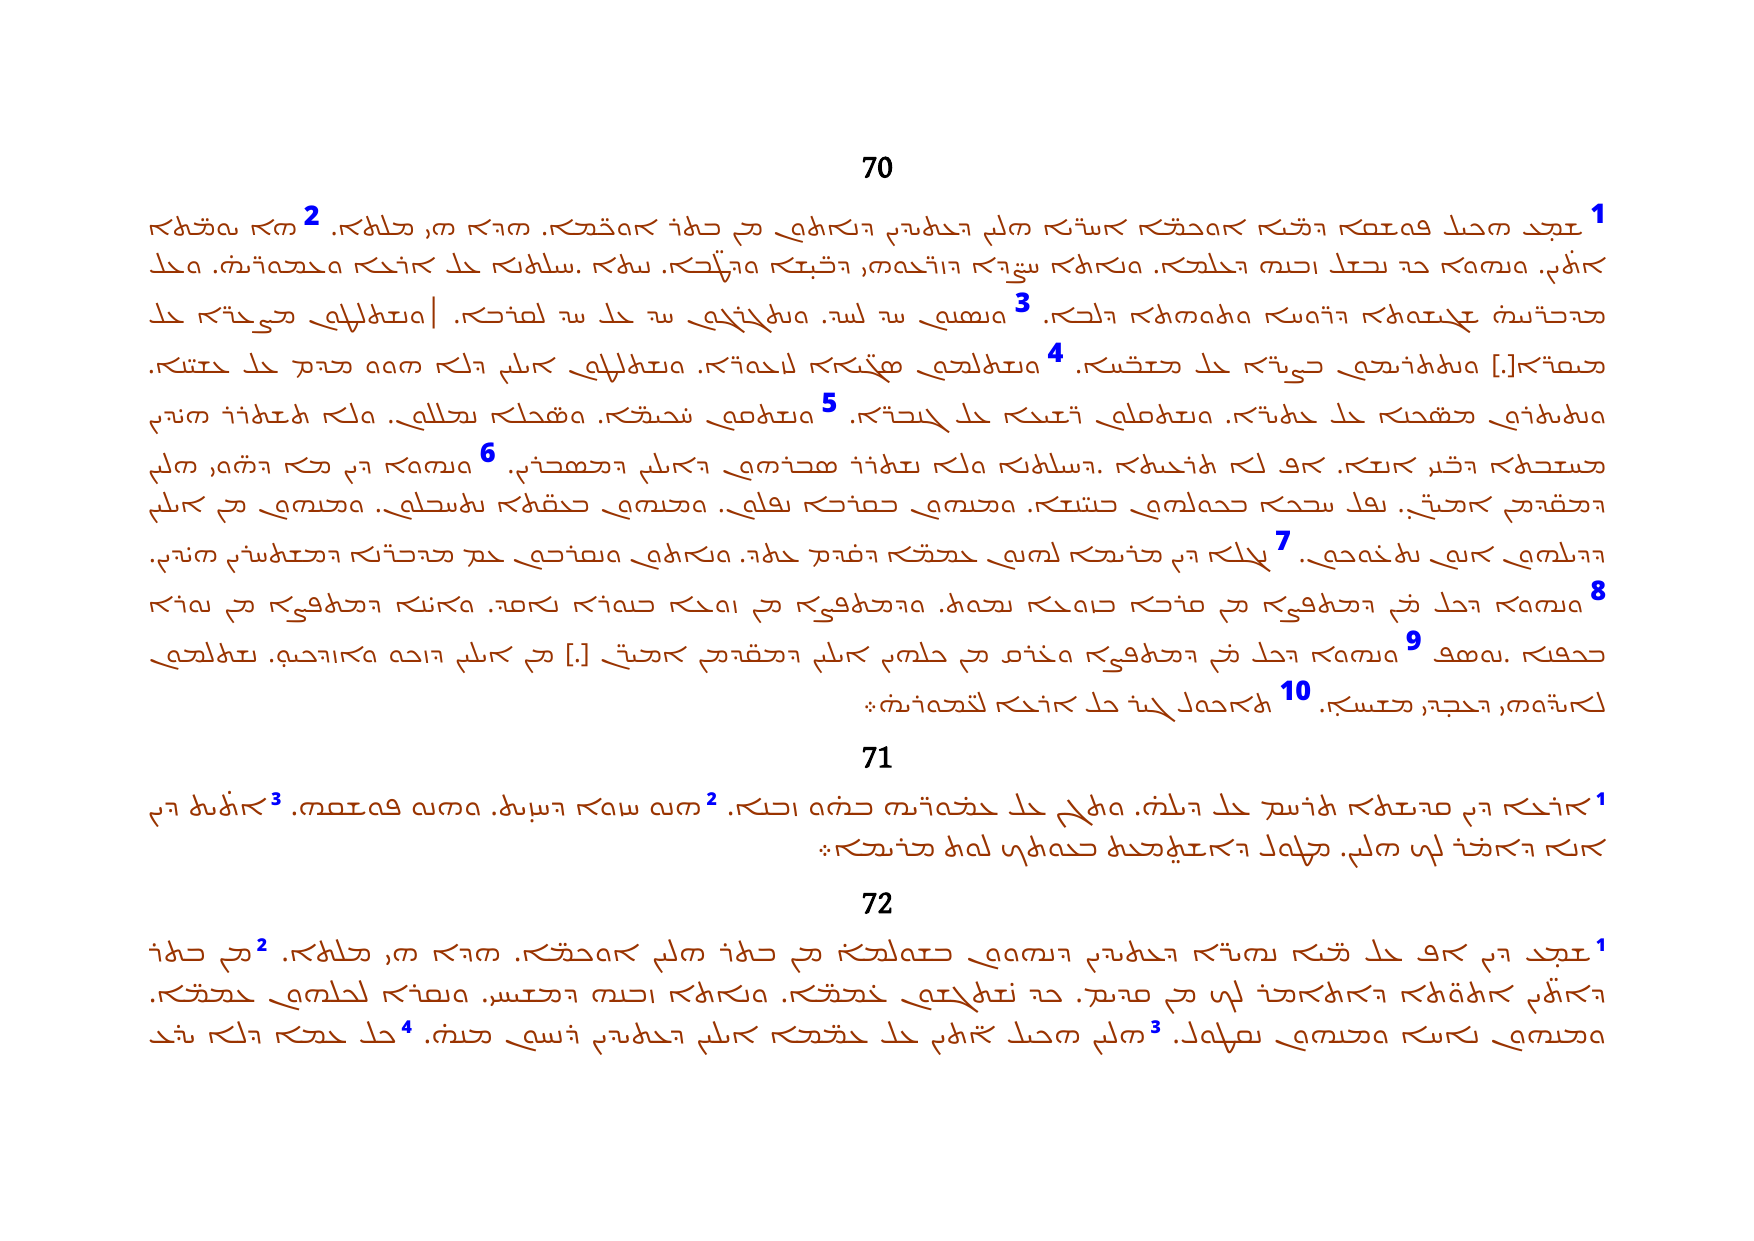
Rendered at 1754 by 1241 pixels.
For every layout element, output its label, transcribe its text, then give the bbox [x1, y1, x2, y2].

text 1 ܫܡ̣ܥ ܕܝܢ ܐܦ ܥܠ ܡ̈ܝܐ ܢܗܝܖ̈ܐ ܕܥܬܝܕܝܢ ܕܢܗܘܘܢ ܒܫܘܠܡܐ̇ ܡܢ ܒܬܪ ܗܠܝܢ ܐܘܟܡ̈ܐ. ܗܕܐ ܗܝ ܡܠܬܐ. 2 ܡܢ ܒܬܪ ܕܐܬ̈ܝܢ ܐܬܘ̈ܬܐ ܕܐܬܐܡܪ ܠܟ ܡܢ ܩܕܝܡ. ܟܕ ܢ̇ܫܬܓܫܘܢ ܥ̇ܡܡ̈ܐ. ܘܢܐܬܐ ܙܒܢܗ ܕܡܫܝܚܝ. ܘܢܩܪܐ ܠܟܠܗܘܢ ܥܡܡ̈ܐ. ܘܡܢܗܘܢ ܢܐܚܐ ܘܡܢܗܘܢ ܢܩܛܘܠ. 3 ܗܠܝܢ ܗܟܝܠ ܐ̈ܬܝܢ ܥܠ ܥܡ̈ܡܐ ܐܝܠܝܢ ܕܥܬܝܕܝܢ ܕ̇ܢܚܘܢ ܡܢܗ̇. 4 ܟܠ ܥܡܐ ܕܠܐ ܝܕ̇ܥ [148, 934, 1606, 1058]
text 1 ܫܡ̣ܥ ܗܟܝܠ ܦܘܫܩܐ ܕܡ̈ܝܐ ܐܘܟܡ̈ܐ ܐܚܖ̈ܝܐ ܗܠܝܢ ܕܥܬܝܕܝܢ ܕܢܐܬܘܢ ܡܢ ܒܬܪ ܐܘܟ̈ܡܐ. ܗܕܐ ܗܝ ܡܠܬܐ. 2 ܗܐ ܝܘܡ̈ܬܐ ܐܬ̇ܝܢ. ܘܢܗܘܐ ܟܕ ܢܒܫܠ ܙܒܢܗ ܕܥܠܡܐ. ܘܢܐܬܐ ܚܨ̈ܕܐ ܕܙܖ̈ܥܘܗܝ ܕܒ̈ܝ̣ܫܐ ܘܕܛ̈ܒܐ. ܢܝܬܐ .ܚܝܠܬܢܐ ܥܠ ܐܪܥܐ ܘܥܡܘܖ̈ܝܗ̇. ܘܥܠ ܡܕܒܖ̈ܢܝܗ̇ ܫܓܝܫܘܬܐ ܕܖ̈ܘܚܐ ܘܬܘܗܬܐ ܕܠܒܐ. 3 ܘܢܣܢܘܢ ܚܕ ܠܚܕ. ܘܢܬܓܪܓܘܢ ܚܕ ܥܠ ܚܕ ܠܩܪܒܐ. ׀ܘܢܫܬܠܛܘܢ ܡܨܥܖ̈ܐ ܥܠ ܡܝܩܖ̈ܐ[.] ܘܢܬܬܪܝܡܘܢ ܒܨܝܖ̈ܐ ܥܠ ܡܫܒ̈ܚܐ. 4 ܘܢܫܬܠܡܘܢ ܣܓ̈ܝܐܐ ܠܙܥܘܖ̈ܐ. ܘܢܫܬܠܛܘܢ ܐܝܠܝܢ ܕܠܐ ܗܘܘ ܡܕܡ ܥܠ ܥܫܝ̈ܢܐ. ܘܢܬܝܬܪܘܢ ܡܣ̈ܟܢܐ ܥܠ ܥܬܝܖ̈ܐ. ܘܢܫܬܩܠܘܢ ܖ̈ܫܝܥܐ ܥܠ ܓܢܒܖ̈ܐ. 5 ܘܢܫܬܩܘܢ ܚ̇ܟܝܡ̈ܐ. ܘܣ̈ܟܠܐ ܢܡܠܠܘܢ. ܘܠܐ ܬܫܬܪܪ ܗܝ̇ܕܝܢ ܡܚܫܒܬܐ ܕܒ̈ܢܝ ܐܢܫܐ. ܐܦ ܠܐ ܬܪܥܝܬܐ .ܕܚܝܠܬܢܐ ܘܠܐ ܢܫܬܪܪ ܣܒܪܗܘܢ ܕܐܝܠܝܢ ܕܡܣܒܪܝܢ. 6 ܘܢܗܘܐ ܕܝܢ ܡܐ ܕܗ̈ܘܝ ܗܠܝܢ ܕܡܩ̈ܕܡܢ ܐܡܝܖ̈ܢ̣. ܢܦܠ ܚܒܟܐ ܒܟܘܠܗܘܢ ܒܢܝ̈ܢܫܐ. ܘܡܢܗܘܢ ܒܩܪܒܐ ܢܦܠܘܢ. ܘܡܢܗܘܢ ܒܥܩ̈ܬܐ ܢܬܚܒܠܘܢ. ܘܡܢܗܘܢ ܡܢ ܐܝܠܝܢ ܕܕܝܠܗܘܢ ܐܢܘܢ ܢܬܥ̇ܘܟܘܢ. 7 ܢܓܠܐ ܕܝܢ ܡܪܝܡܐ ܠܗܢܘܢ ܥܡܡ̈ܐ ܕܩ̇ܕܡ ܥܬܕ. ܘܢܐܬܘܢ ܘܢܩܪܒܘܢ ܥܡ ܡܕܒܖ̈ܢܐ ܕܡܫܬܚܪܝܢ ܗܝ̇ܕܝܢ. 8 ܘܢܗܘܐ ܕܟܠ ܡ̇ܢ ܕܡܬܦܨܐ ܡܢ ܩܪܒܐ ܒܙܘܥܐ ܢܡܘܬ. ܘܕܡܬܦܨܐ ܡܢ ܙܘܥܐ ܒܢܘܪܐ ܢܐܩܕ. ܘܐܝ̇ܢܐ ܕܡܬܦܨܐ ܡܢ ܢܘܪܐ ܒܟܦܢܐ .ܢܘܣܦ 9 ܘܢܗܘܐ ܕܟܠ ܡ̇ܢ ܕܡܬܦܨܐ ܘܥ̇ܪܩ ܡܢ ܟܠܗܝܢ ܐܝܠܝܢ ܕܡܩ̈ܕܡܢ ܐܡܝܖ̈ܢ [.] ܡܢ ܐܝܠܝܢ ܕܙܟܘ ܘܐܙܕܟܝܘ̣. ܢܫܬܠܡܘܢ ܠܐܝܕ̈ܘܗܝ ܕܥܒ̣ܕܝ ܡܫܝܚܐ̣. 10 ܬܐܟܘܠ ܓܝܪ ܟܠ ܐܪܥܐ ܠܥ̈ܡܘܪܝܗ̇܀ [148, 199, 1606, 725]
text 70 [148, 148, 1606, 186]
text 71 [148, 738, 1606, 776]
text 1 ܐܪܥܐ ܕܝܢ ܩܕܝܫܬܐ ܬܪܚܡ ܥܠ ܕܝܠܗ̇. ܘܬܓܢ ܥܠ ܥܡ̇ܘܖ̈ܝܗ ܒܗ̇ܘ ܙܒܢܐ. 2 ܗܢܘ ܚܙܘܐ ܕܚܙ̣ܝܬ. ܘܗܢܘ ܦܘܫܩܗ. 3 ܐܬ̇ܝܬ ܕܝܢ ܐܢܐ ܕܐܡ̇ܪ ܠܟ ܗܠܝܢ. ܡܛܘܠ ܕܐܫܬ̤ܡܥܬ ܒܥܘܬܟ ܠܘܬ ܡܪܝܡܐ܀ [148, 789, 1606, 871]
text 72 [148, 883, 1606, 922]
